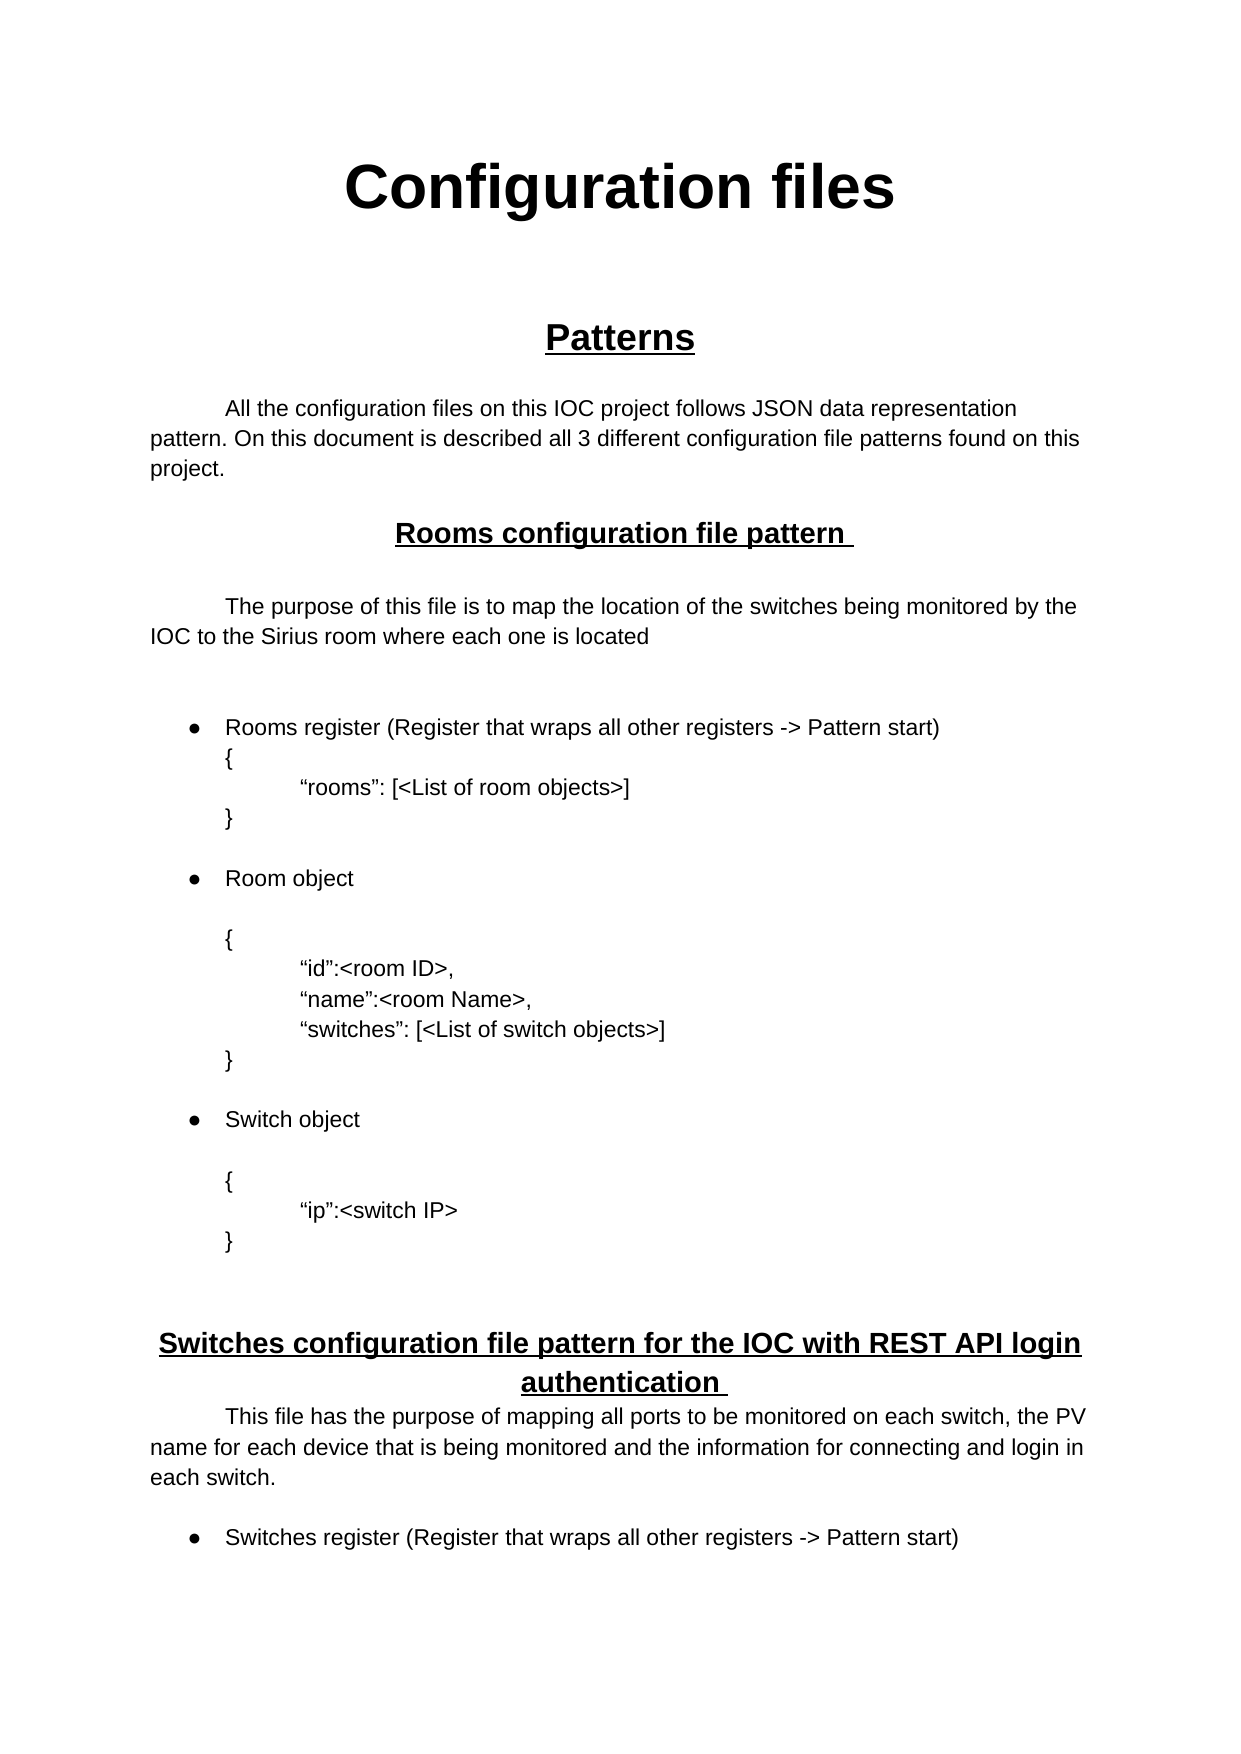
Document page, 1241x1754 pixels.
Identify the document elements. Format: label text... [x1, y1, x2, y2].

text “name”:<room Name>, [225, 986, 1090, 1012]
text The purpose of this file is to map the location of the switches being monitored by the IOC to the Sirius room where each one is located [150, 593, 1090, 649]
list Switch object [187, 1106, 1090, 1133]
text { [225, 744, 1090, 770]
text This file has the purpose of mapping all ports to be monitored on each switch, the PV name for each device that is being monitored and the information for connecting and login in each switch. [150, 1403, 1090, 1490]
text } [225, 804, 1090, 831]
text { [225, 925, 1090, 952]
text “ip”:<switch IP> [150, 1197, 1090, 1223]
text “switches”: [<List of switch objects>] [225, 1016, 1090, 1042]
list Switches register (Register that wraps all other registers -> Pattern start) [187, 1524, 1090, 1551]
text “rooms”: [<List of room objects>] [225, 774, 1090, 801]
text { [150, 1167, 1090, 1193]
list Rooms register (Register that wraps all other registers -> Pattern start) [187, 714, 1090, 740]
text Rooms configuration file pattern [150, 516, 1090, 549]
text “id”:<room ID>, [225, 955, 1090, 982]
text Switches configuration file pattern for the IOC with REST API login authentication [150, 1326, 1090, 1398]
list Room object [187, 865, 1090, 891]
text } [150, 1227, 1090, 1254]
text Configuration files [150, 150, 1090, 222]
text All the configuration files on this IOC project follows JSON data representation pattern. On this document is described all 3 different configuration file patterns found on this project. [150, 395, 1090, 482]
text Patterns [150, 315, 1090, 358]
text } [225, 1046, 1090, 1072]
